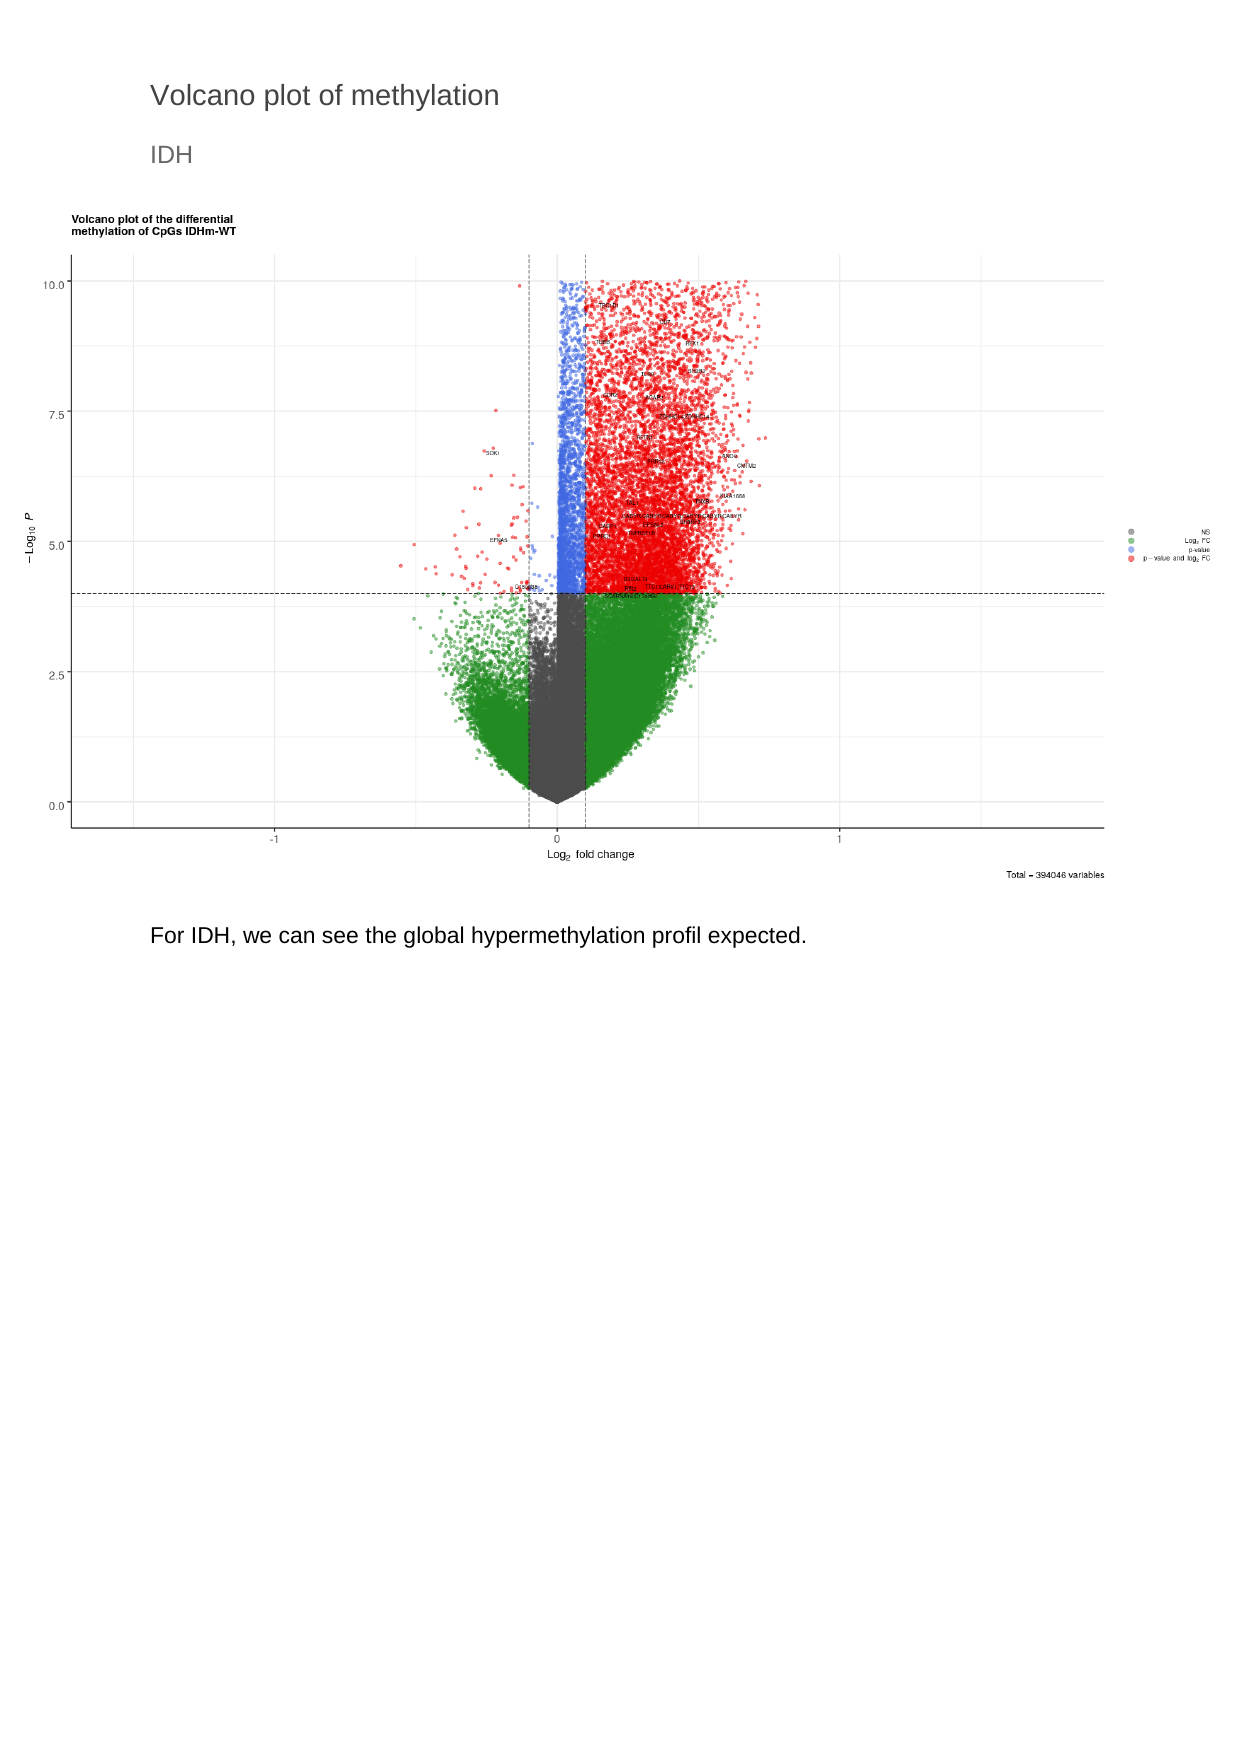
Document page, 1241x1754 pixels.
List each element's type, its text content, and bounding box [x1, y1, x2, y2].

subtitle IDH [150, 140, 1090, 169]
subtitle Volcano plot of methylation [150, 78, 1090, 111]
text For IDH, we can see the global hypermethylation profil expected. [150, 922, 1090, 948]
picture [17, 207, 1225, 888]
